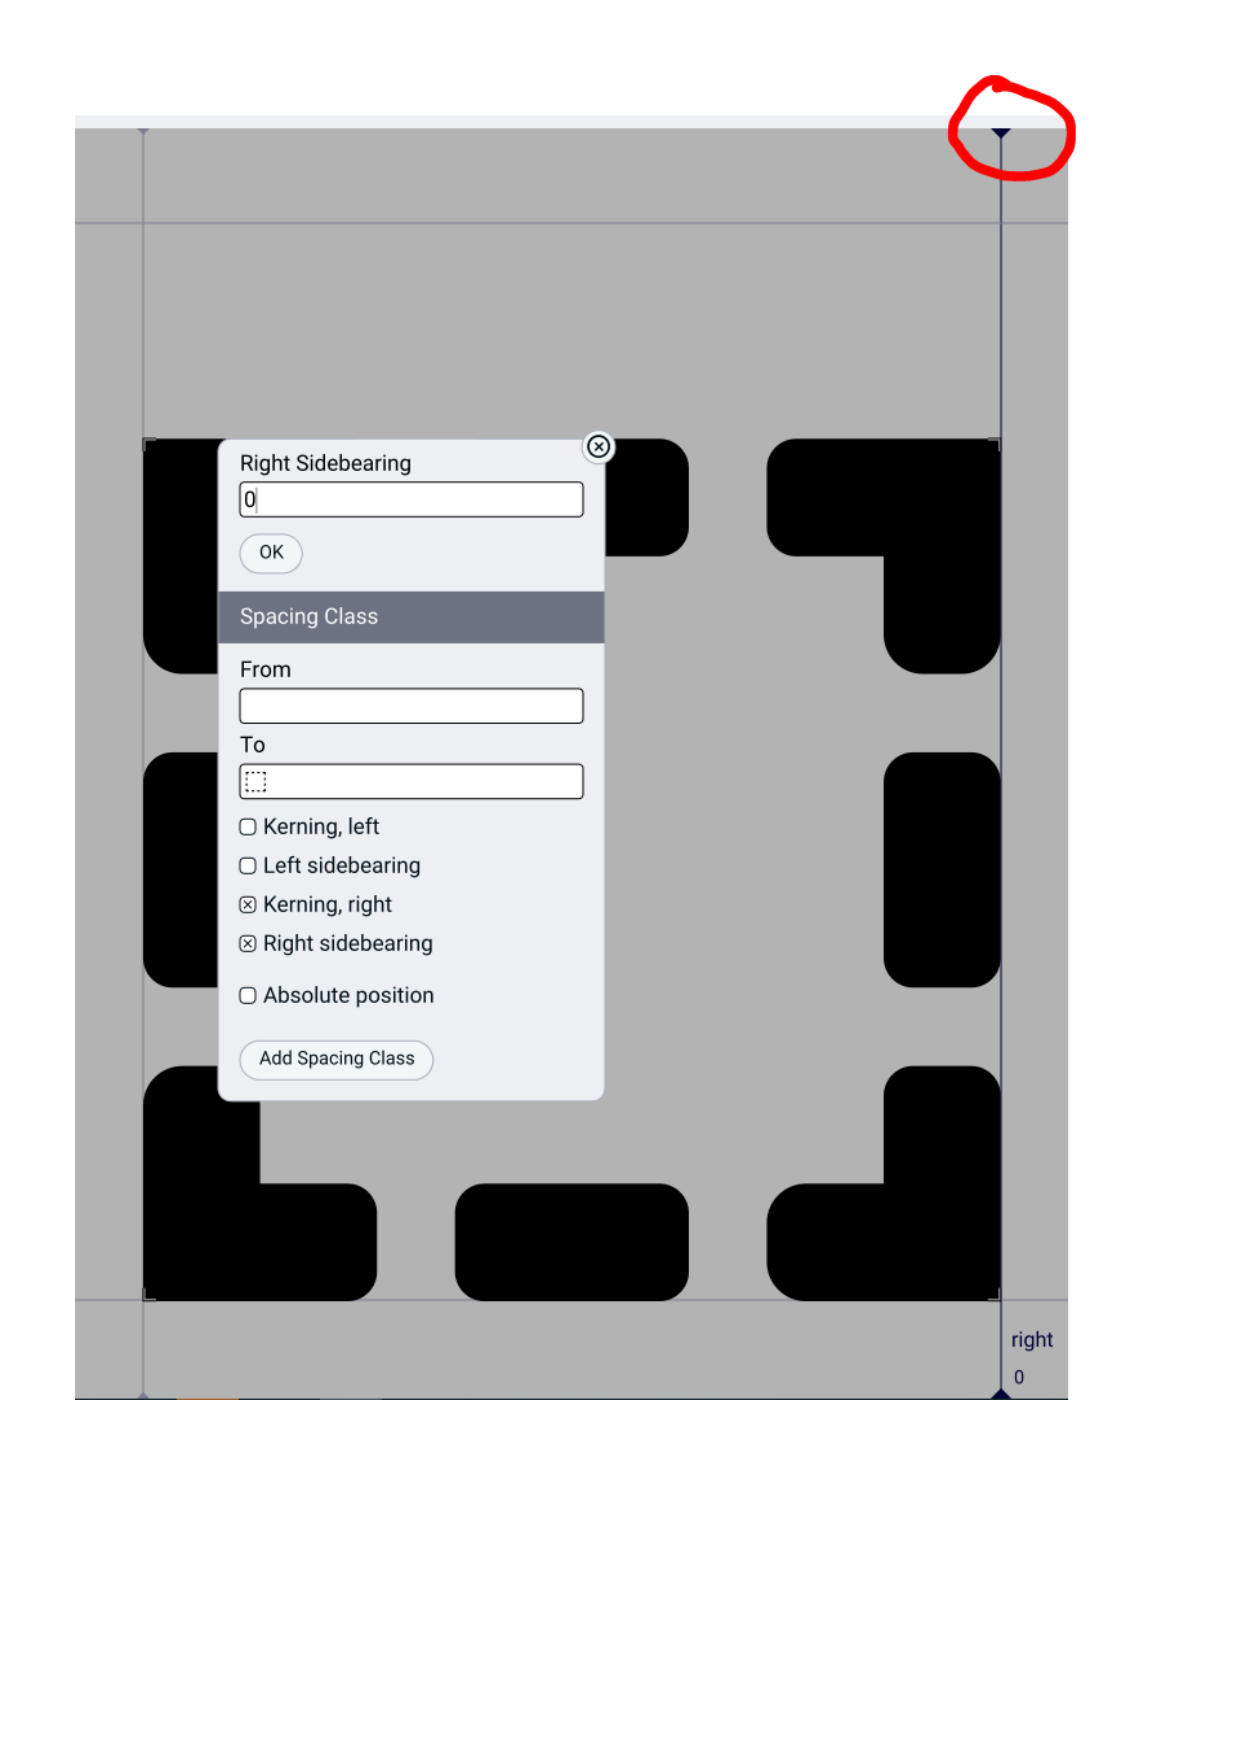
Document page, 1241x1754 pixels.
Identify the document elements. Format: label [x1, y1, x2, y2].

picture [75, 75, 1076, 1400]
